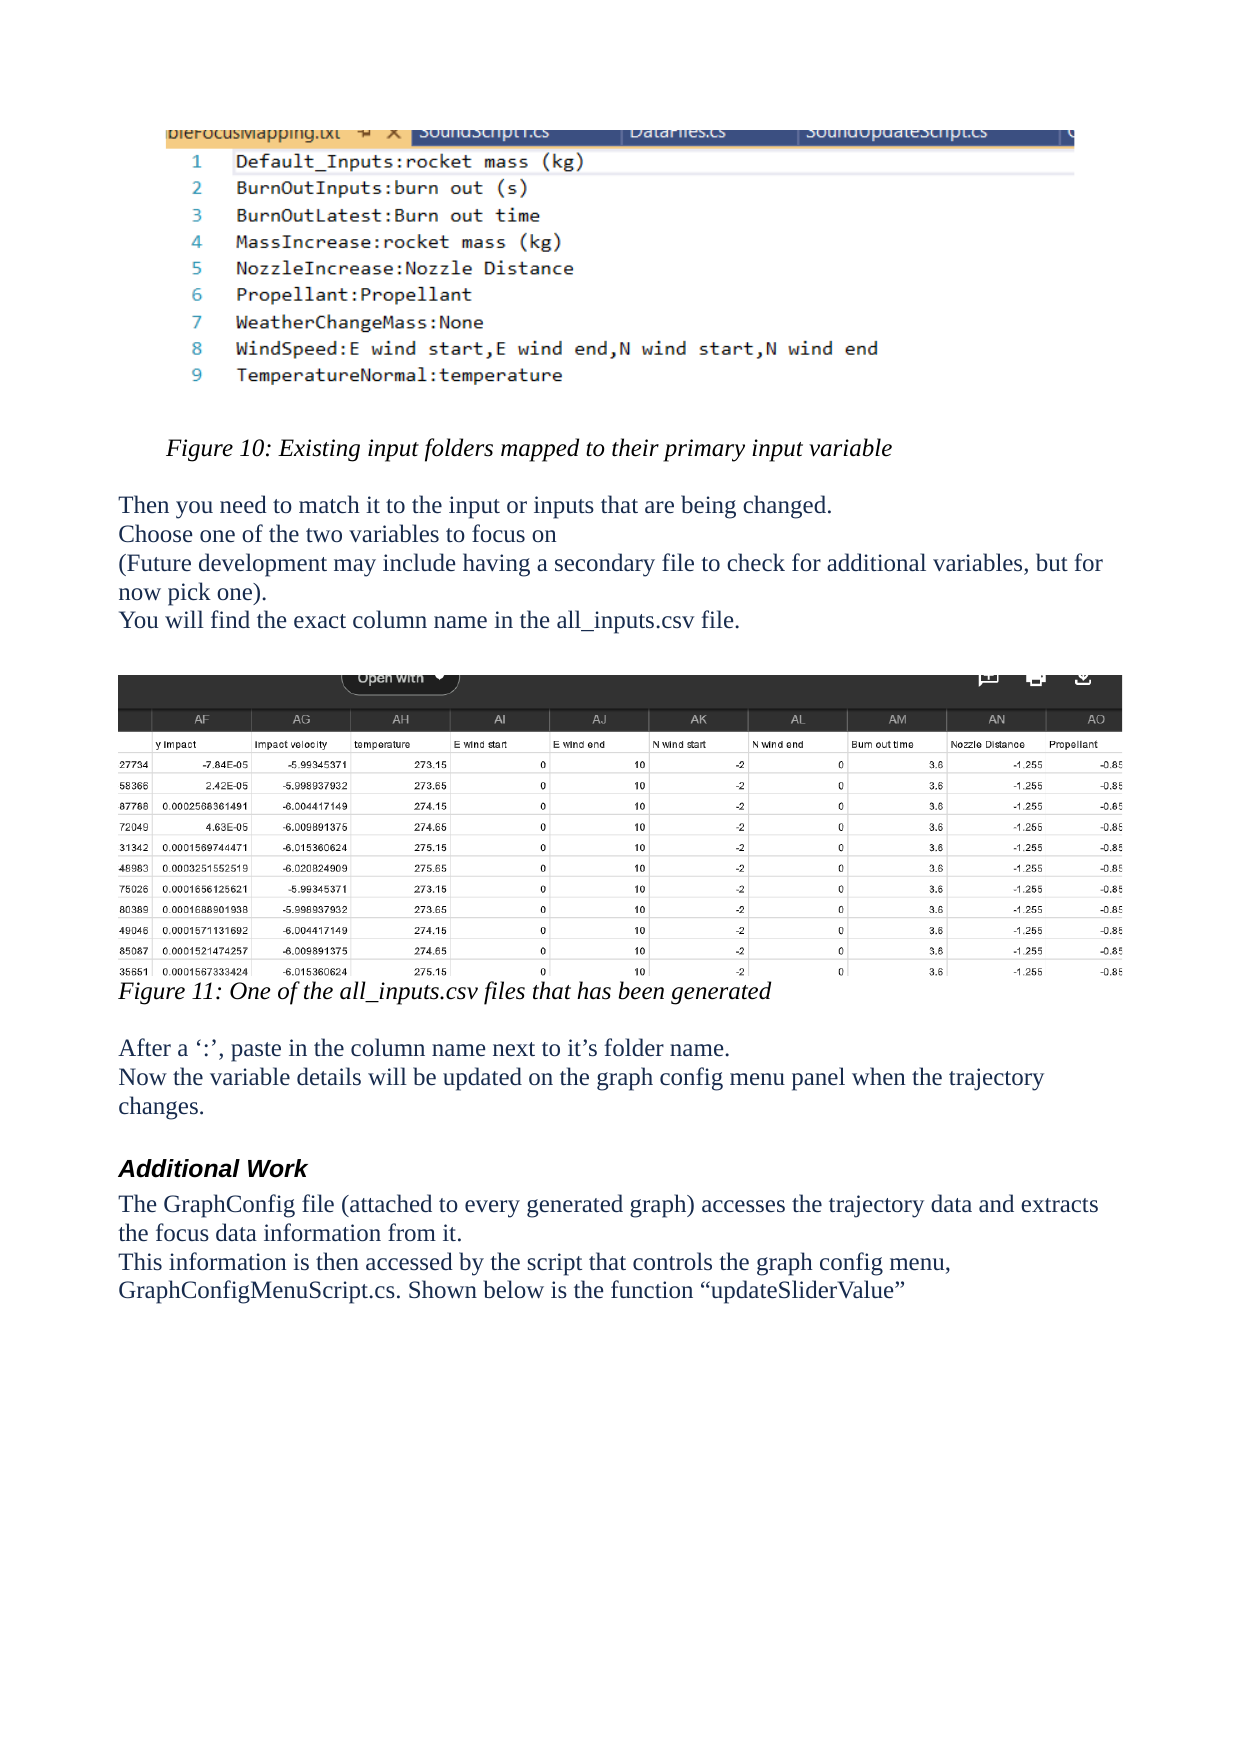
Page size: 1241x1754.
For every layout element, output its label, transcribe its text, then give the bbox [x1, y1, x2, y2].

text Figure 11: One of the all_inputs.csv files that has been generated [118, 976, 1122, 1004]
text Choose one of the two variables to focus on [118, 519, 1122, 548]
text . [118, 118, 1122, 491]
picture [118, 675, 1123, 976]
picture [165, 130, 1075, 434]
text This information is then accessed by the script that controls the graph config menu, GraphConfigMenuScript.cs. Shown below is the function “updateSliderValue” [118, 1247, 1122, 1304]
subtitle Additional Work [118, 1154, 1122, 1183]
text [118, 663, 1122, 675]
text Now the variable details will be updated on the graph config menu panel when the trajectory changes. [118, 1062, 1122, 1119]
text The GraphConfig file (attached to every generated graph) accesses the trajectory data and extracts the focus data information from it. [118, 1189, 1122, 1247]
text Then you need to match it to the input or inputs that are being changed. [118, 491, 1122, 519]
text Figure 10: Existing input folders mapped to their primary input variable [166, 434, 1074, 462]
text . [118, 1004, 1122, 1033]
text You will find the exact column name in the all_inputs.csv file. [118, 606, 1122, 634]
text (Future development may include having a secondary file to check for additional variables, but for now pick one). [118, 548, 1122, 606]
text After a ‘:’, paste in the column name next to it’s folder name. [118, 1033, 1122, 1062]
